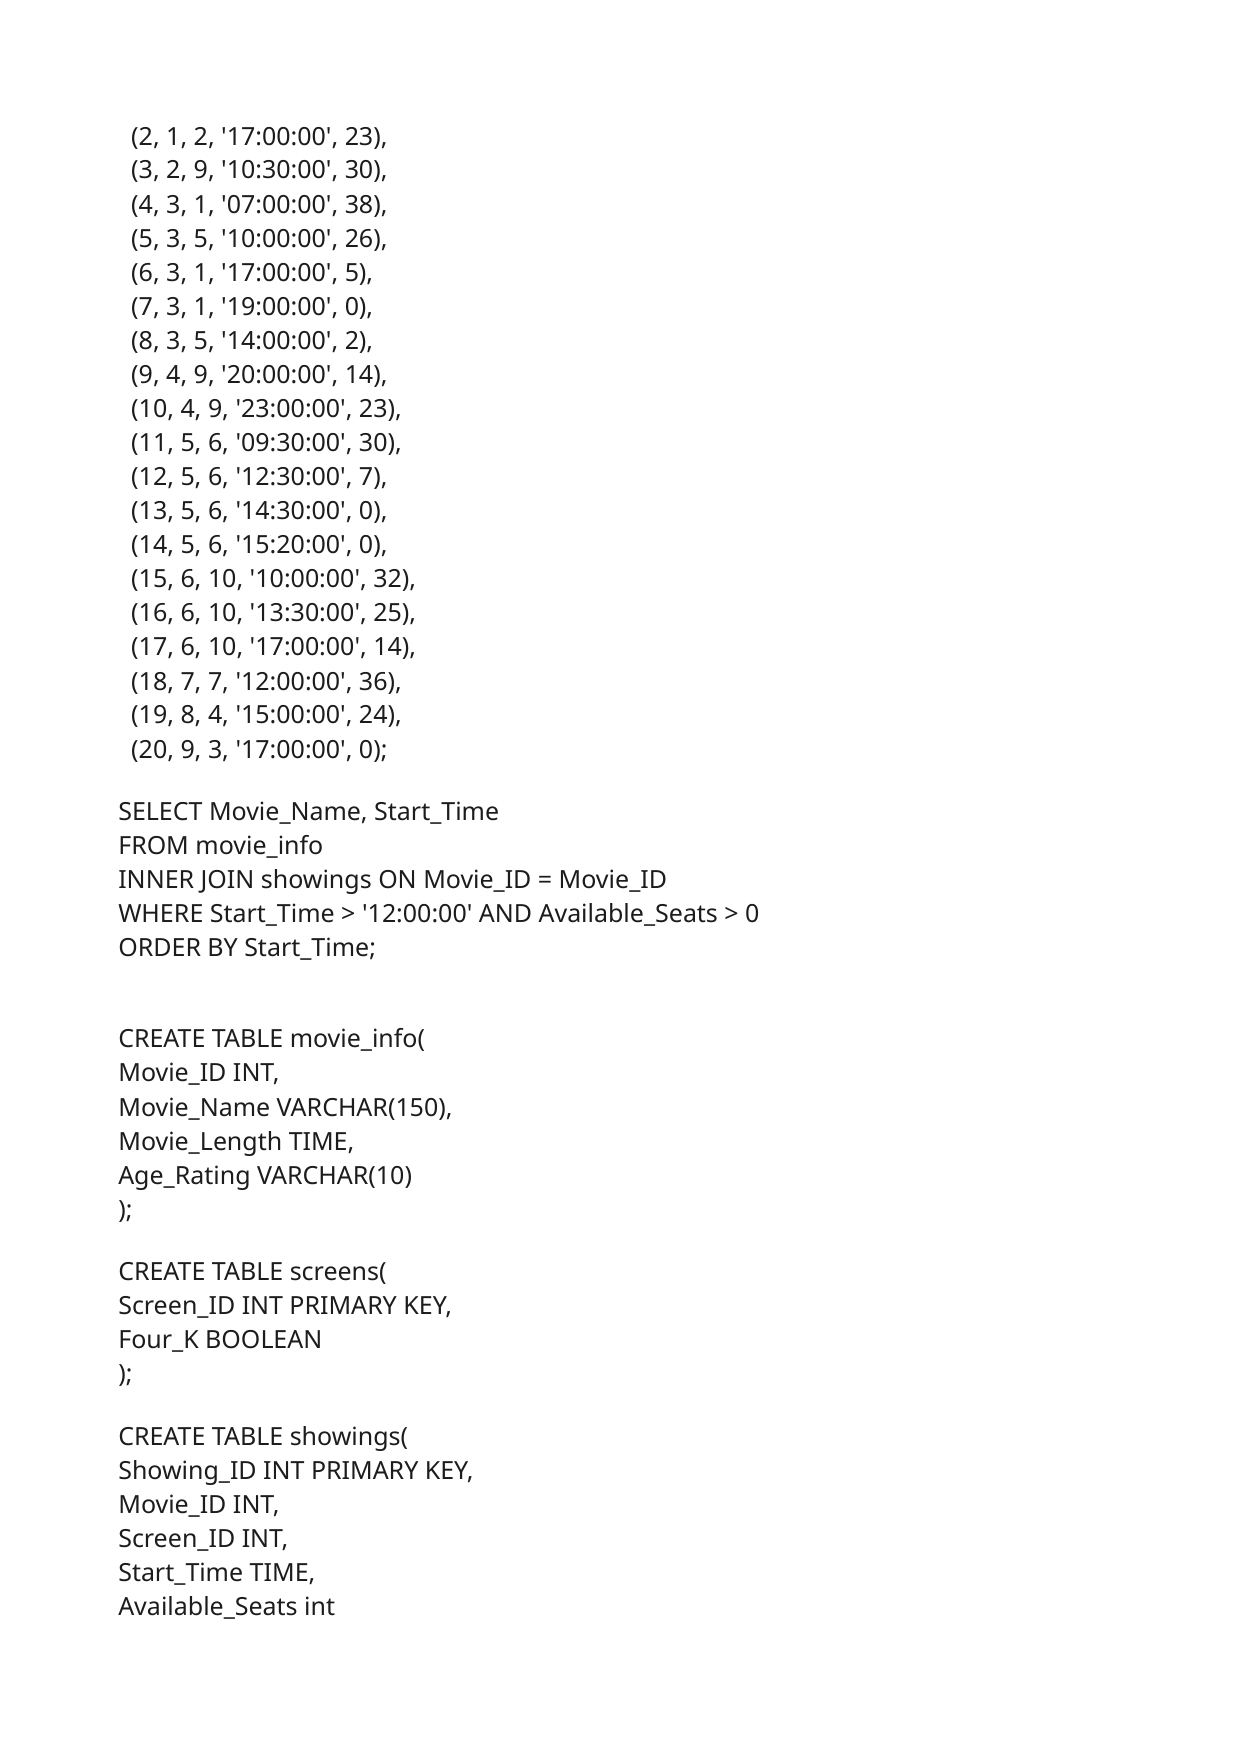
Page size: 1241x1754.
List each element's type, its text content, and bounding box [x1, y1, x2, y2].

text CREATE TABLE showings( Showing_ID INT PRIMARY KEY, Movie_ID INT, Screen_ID INT, Start_Time TIME, Available_Seats int [118, 1419, 1122, 1623]
text ); [118, 1191, 1122, 1225]
text (2, 1, 2, '17:00:00', 23), (3, 2, 9, '10:30:00', 30), (4, 3, 1, '07:00:00', 38), (5, 3, 5, '10:00:00', 26), (6, 3, 1, '17:00:00', 5), (7, 3, 1, '19:00:00', 0), (8, 3, 5, '14:00:00', 2), (9, 4, 9, '20:00:00', 14), (10, 4, 9, '23:00:00', 23), (11, 5, 6, '09:30:00', 30), (12, 5, 6, '12:30:00', 7), (13, 5, 6, '14:30:00', 0), (14, 5, 6, '15:20:00', 0), (15, 6, 10, '10:00:00', 32), (16, 6, 10, '13:30:00', 25), (17, 6, 10, '17:00:00', 14), (18, 7, 7, '12:00:00', 36), (19, 8, 4, '15:00:00', 24), (20, 9, 3, '17:00:00', 0); [118, 118, 1122, 765]
text SELECT Movie_Name, Start_Time FROM movie_info INNER JOIN showings ON Movie_ID = Movie_ID WHERE Start_Time > '12:00:00' AND Available_Seats > 0 ORDER BY Start_Time; [118, 794, 1122, 993]
text CREATE TABLE screens( Screen_ID INT PRIMARY KEY, Four_K BOOLEAN ); [118, 1254, 1122, 1419]
text CREATE TABLE movie_info( Movie_ID INT, Movie_Name VARCHAR(150), Movie_Length TIME, Age_Rating VARCHAR(10) [118, 1021, 1122, 1191]
